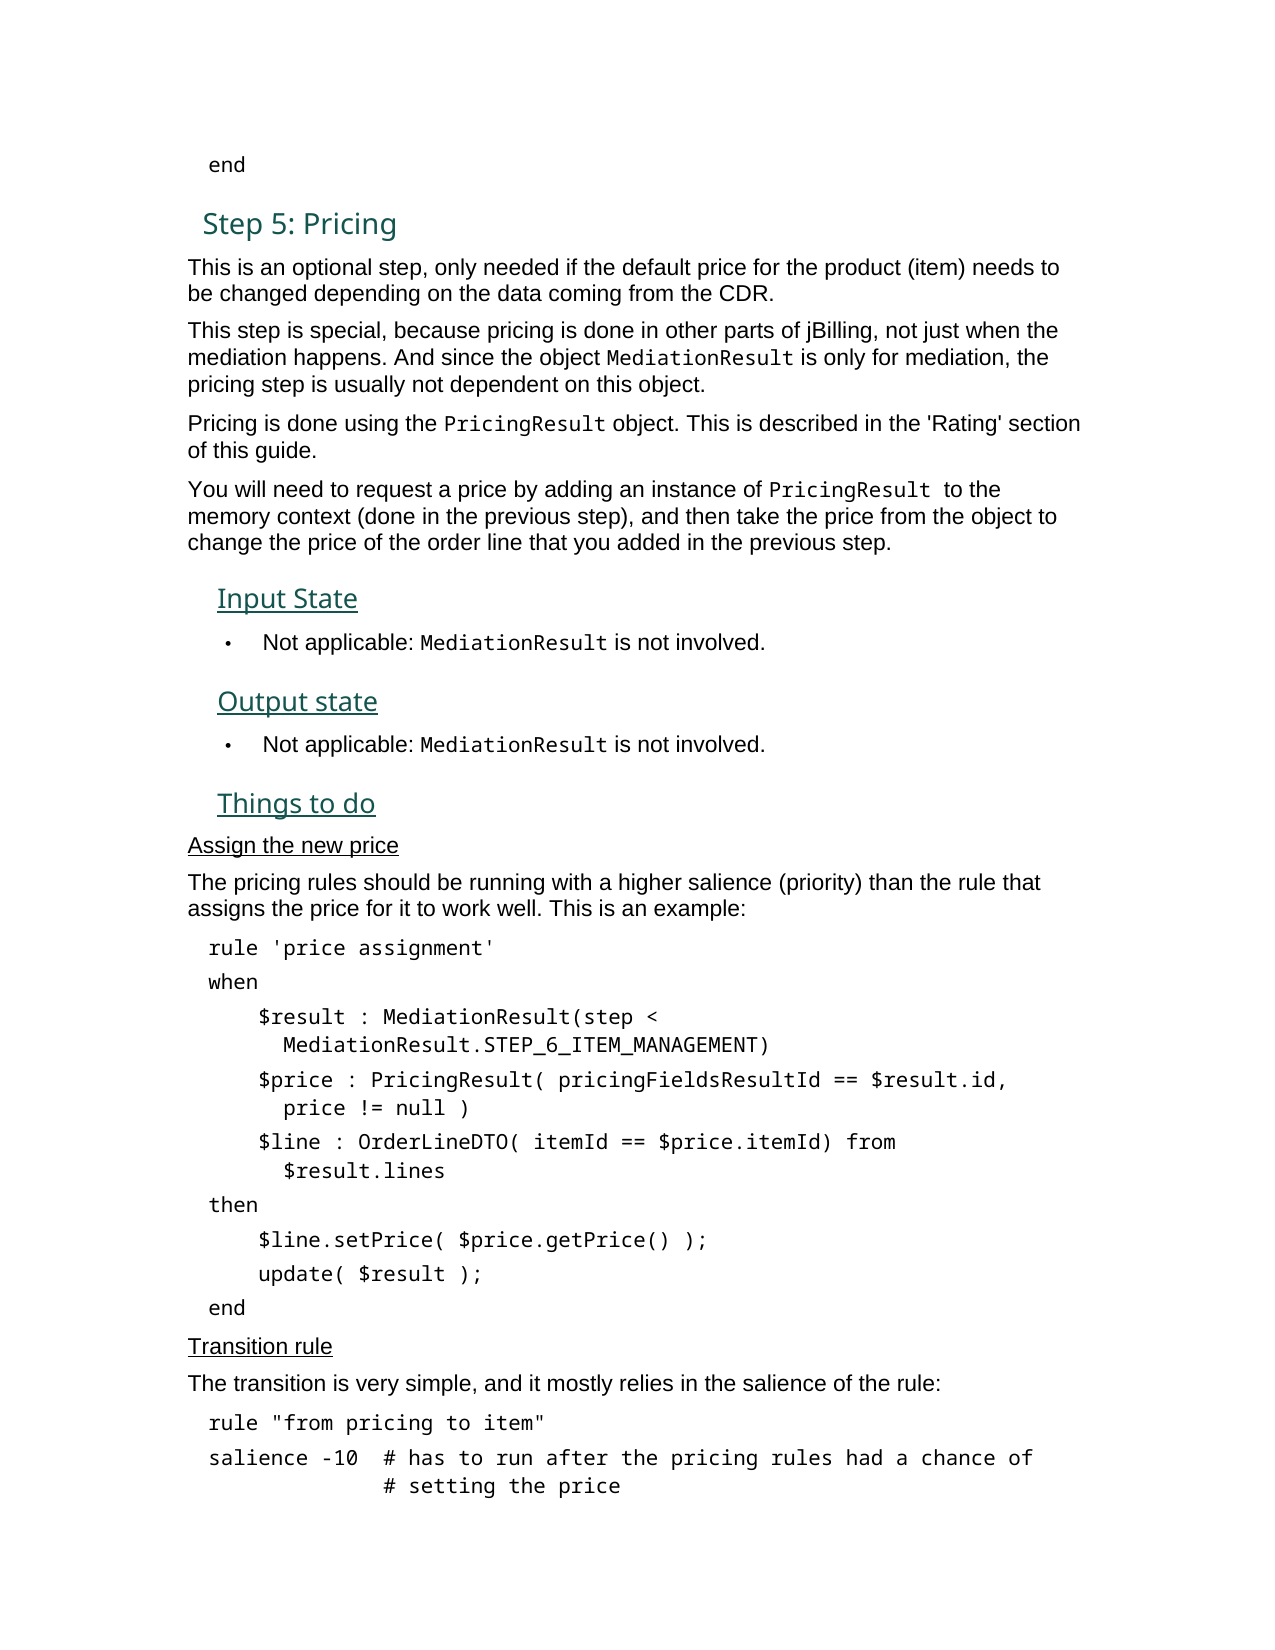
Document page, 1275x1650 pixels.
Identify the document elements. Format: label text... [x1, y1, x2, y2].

text end [208, 1293, 1067, 1322]
text The pricing rules should be running with a higher salience (priority) than the rule that assigns the price for it to work well. This is an example: [187, 870, 1087, 921]
text then [208, 1190, 1067, 1219]
subtitle Things to do [217, 784, 1087, 821]
subtitle Step 5: Pricing [202, 203, 1087, 243]
text Pricing is done using the PricingResult object. This is described in the 'Rating' section of this guide. [187, 409, 1087, 463]
subtitle Input State [217, 580, 1087, 617]
text Transition rule [187, 1334, 1087, 1359]
text end [208, 150, 1067, 178]
text when [208, 967, 1067, 996]
text $line : OrderLineDTO( itemId == $price.itemId) from $result.lines [208, 1127, 1067, 1184]
text $line.setPrice( $price.getPrice() ); [208, 1225, 1067, 1253]
list Not applicable: MediationResult is not involved. [225, 628, 1087, 657]
subtitle Output state [217, 682, 1087, 719]
text rule 'price assignment' [208, 933, 1067, 962]
text update( $result ); [208, 1259, 1067, 1287]
text $result : MediationResult(step < MediationResult.STEP_6_ITEM_MANAGEMENT) [208, 1002, 1067, 1059]
text Assign the new price [187, 833, 1087, 858]
text This is an optional step, only needed if the default price for the product (item) needs to be changed depending on the data coming from the CDR. [187, 255, 1087, 306]
text salience -10 # has to run after the pricing rules had a chance of # setting the price [208, 1443, 1067, 1500]
list Not applicable: MediationResult is not involved. [225, 731, 1087, 759]
text The transition is very simple, and it mostly relies in the salience of the rule: [187, 1371, 1087, 1397]
text This step is special, because pricing is done in other parts of jBilling, not just when the mediation happens. And since the object MediationResult is only for mediation, the pricing step is usually not dependent on this object. [187, 318, 1087, 398]
text $price : PricingResult( pricingFieldsResultId == $result.id, price != null ) [208, 1065, 1067, 1122]
text You will need to request a price by adding an instance of PricingResult to the memory context (done in the previous step), and then take the price from the object to change the price of the order line that you added in the previous step. [187, 475, 1087, 555]
text rule "from pricing to item" [208, 1408, 1067, 1437]
